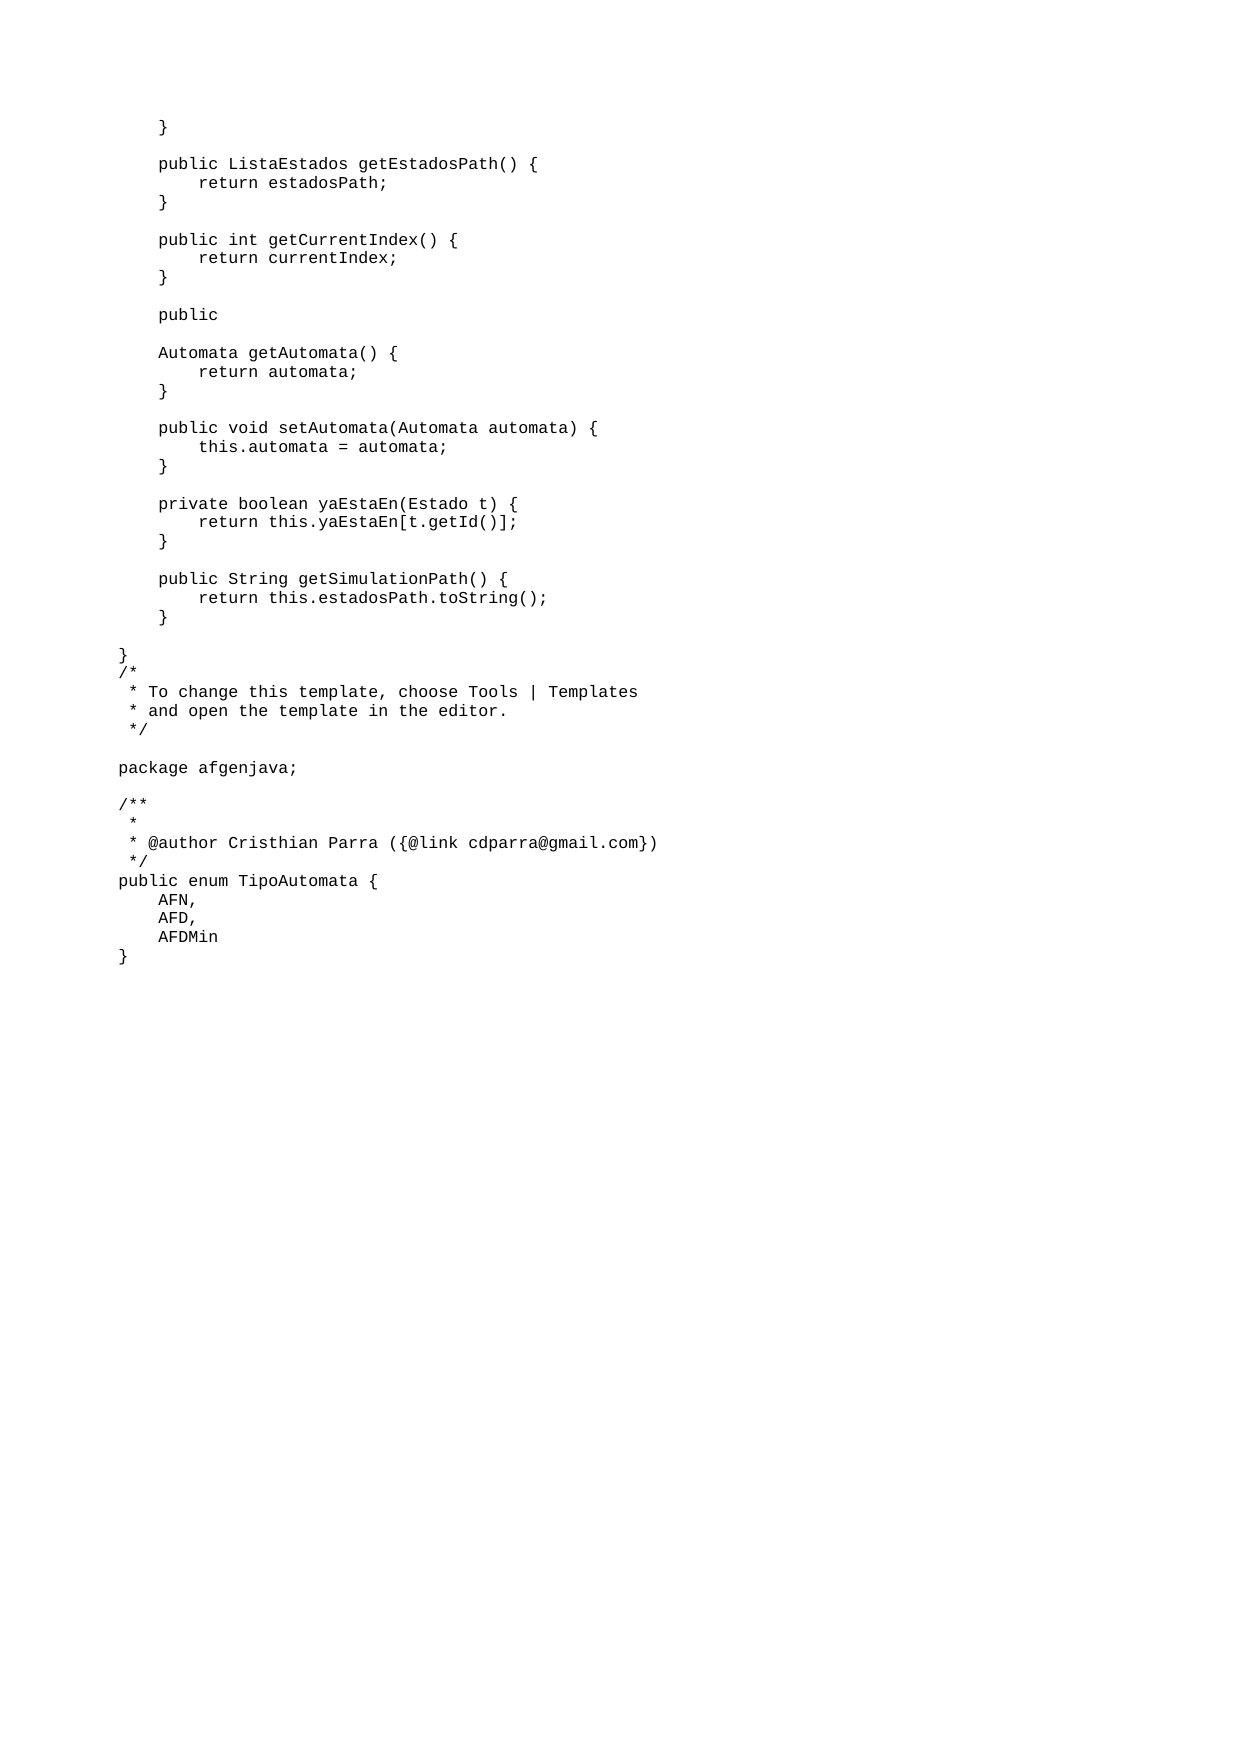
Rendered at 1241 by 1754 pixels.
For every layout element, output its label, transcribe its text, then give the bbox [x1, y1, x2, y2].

text } public ListaEstados getEstadosPath() { return estadosPath; } public int getCurrentIndex() { return currentIndex; } public Automata getAutomata() { return automata; } public void setAutomata(Automata automata) { this.automata = automata; } private boolean yaEstaEn(Estado t) { return this.yaEstaEn[t.getId()]; } public String getSimulationPath() { return this.estadosPath.toString(); } } /* * To change this template, choose Tools | Templates * and open the template in the editor. */ package afgenjava; /** * * @author Cristhian Parra ({@link cdparra@gmail.com}) */ public enum TipoAutomata { AFN, AFD, AFDMin } [118, 118, 1122, 985]
